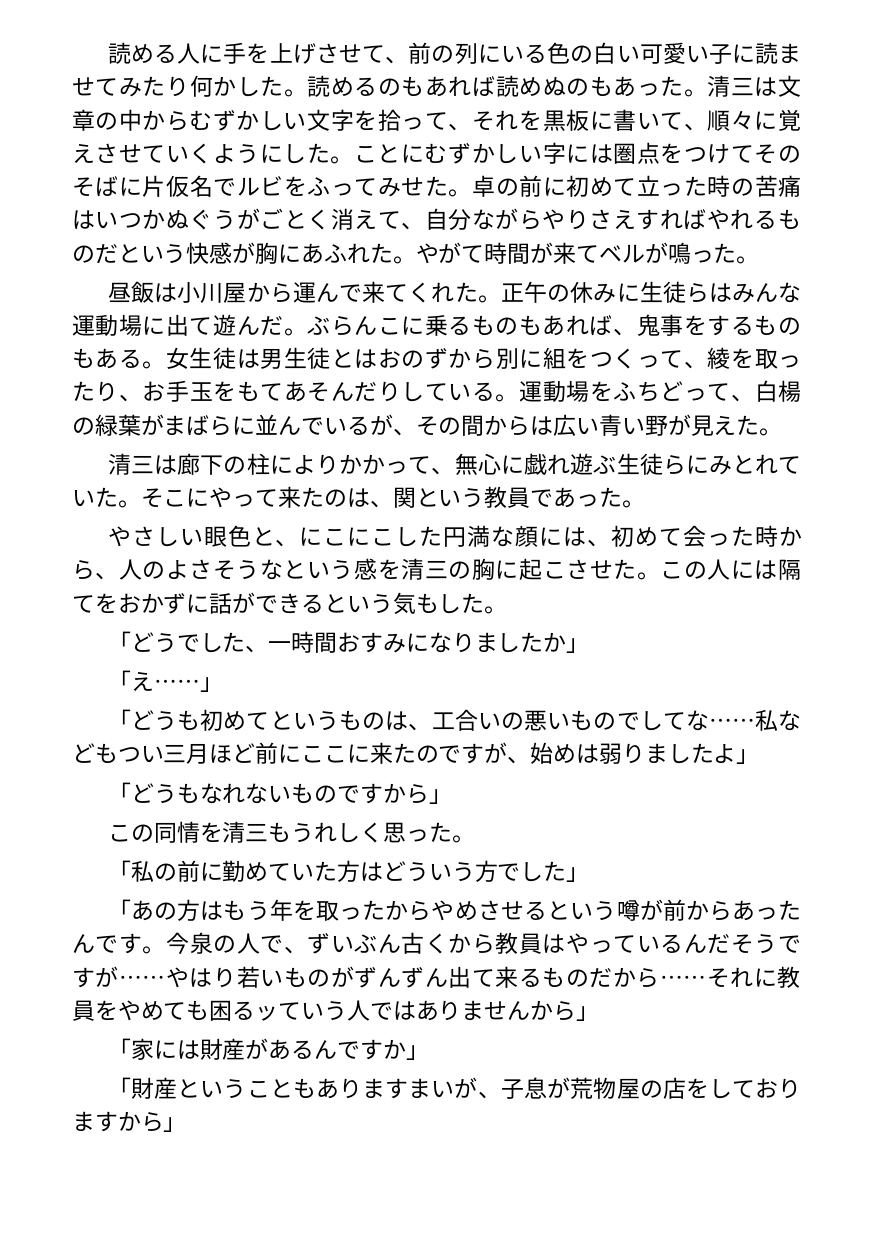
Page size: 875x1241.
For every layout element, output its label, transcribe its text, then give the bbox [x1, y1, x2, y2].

text この同情を清三もうれしく思った。 [72, 814, 802, 848]
text 「どうもなれないものですから」 [72, 775, 802, 809]
text 「あの方はもう年を取ったからやめさせるという噂が前からあったんです。今泉の人で、ずいぶん古くから教員はやっているんだそうですが……やはり若いものがずんずん出て来るものだから……それに教員をやめても困るッていう人ではありませんから」 [72, 893, 802, 1026]
text 「どうでした、一時間おすみになりましたか」 [72, 625, 802, 658]
text 「え……」 [72, 664, 802, 697]
text 「私の前に勤めていた方はどういう方でした」 [72, 854, 802, 887]
text 「どうも初めてというものは、工合いの悪いものでしてな……私などもつい三月ほど前にここに来たのですが、始めは弱りましたよ」 [72, 703, 802, 769]
text 昼飯は小川屋から運んで来てくれた。正午の休みに生徒らはみんな運動場に出て遊んだ。ぶらんこに乗るものもあれば、鬼事をするものもある。女生徒は男生徒とはおのずから別に組をつくって、綾を取ったり、お手玉をもてあそんだりしている。運動場をふちどって、白楊の緑葉がまばらに並んでいるが、その間からは広い青い野が見えた。 [72, 274, 802, 441]
text やさしい眼色と、にこにこした円満な顔には、初めて会った時から、人のよさそうなという感を清三の胸に起こさせた。この人には隔てをおかずに話ができるという気もした。 [72, 519, 802, 619]
text 「財産ということもありますまいが、子息が荒物屋の店をしておりますから」 [72, 1071, 802, 1137]
text 「家には財産があるんですか」 [72, 1032, 802, 1065]
text 読める人に手を上げさせて、前の列にいる色の白い可愛い子に読ませてみたり何かした。読めるのもあれば読めぬのもあった。清三は文章の中からむずかしい文字を拾って、それを黒板に書いて、順々に覚えさせていくようにした。ことにむずかしい字には圏点をつけてそのそばに片仮名でルビをふってみせた。卓の前に初めて立った時の苦痛はいつかぬぐうがごとく消えて、自分ながらやりさえすればやれるものだという快感が胸にあふれた。やがて時間が来てベルが鳴った。 [72, 36, 802, 269]
text 清三は廊下の柱によりかかって、無心に戯れ遊ぶ生徒らにみとれていた。そこにやって来たのは、関という教員であった。 [72, 447, 802, 513]
